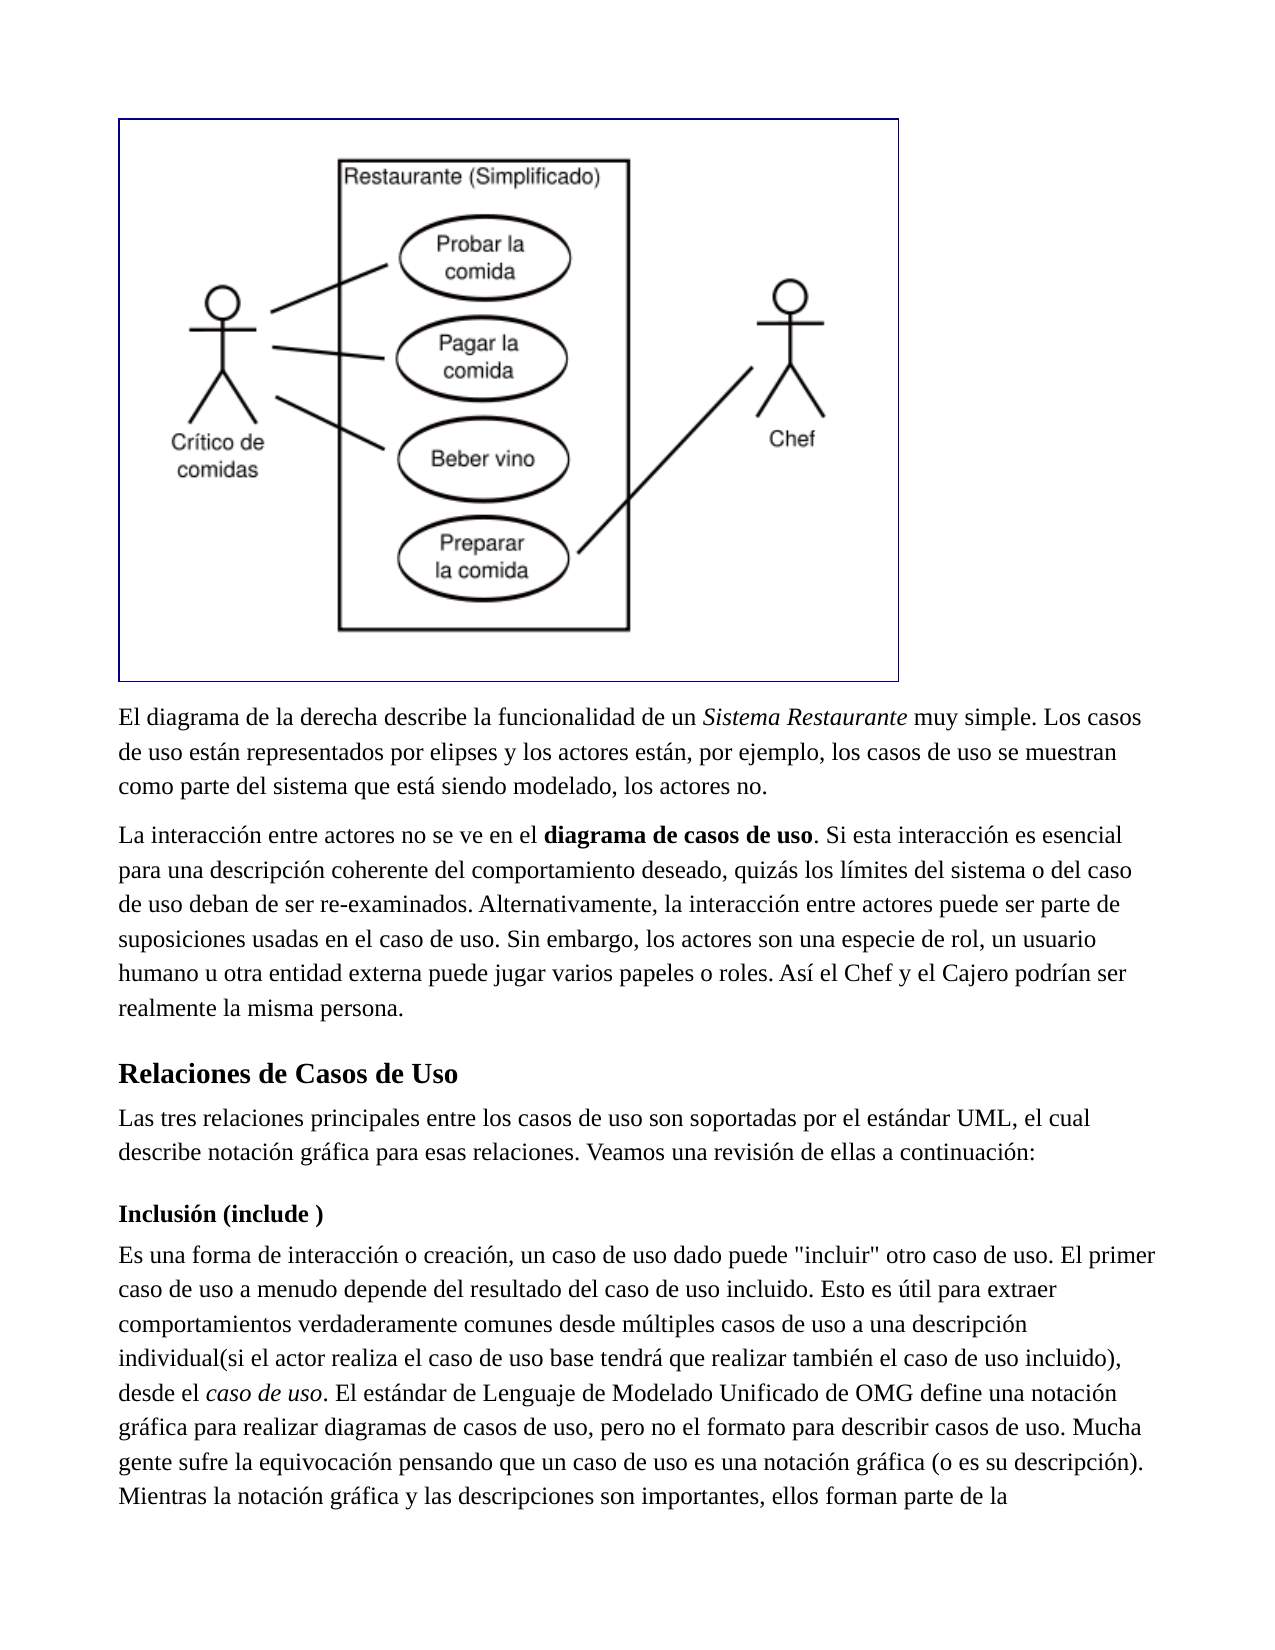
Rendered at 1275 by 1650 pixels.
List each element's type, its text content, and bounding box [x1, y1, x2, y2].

picture [120, 120, 898, 681]
text Las tres relaciones principales entre los casos de uso son soportadas por el estándar UML, el cual describe notación gráfica para esas relaciones. Veamos una revisión de ellas a continuación: [118, 1103, 1157, 1166]
text La interacción entre actores no se ve en el diagrama de casos de uso. Si esta interacción es esencial para una descripción coherente del comportamiento deseado, quizás los límites del sistema o del caso de uso deban de ser re-examinados. Alternativamente, la interacción entre actores puede ser parte de suposiciones usadas en el caso de uso. Sin embargo, los actores son una especie de rol, un usuario humano u otra entidad externa puede jugar varios papeles o roles. Así el Chef y el Cajero podrían ser realmente la misma persona. [118, 821, 1157, 1022]
subtitle Inclusión (include ) [118, 1199, 1157, 1227]
text El diagrama de la derecha describe la funcionalidad de un Sistema Restaurante muy simple. Los casos de uso están representados por elipses y los actores están, por ejemplo, los casos de uso se muestran como parte del sistema que está siendo modelado, los actores no. [118, 702, 1157, 800]
subtitle Relaciones de Casos de Uso [118, 1057, 1157, 1090]
text Es una forma de interacción o creación, un caso de uso dado puede "incluir" otro caso de uso. El primer caso de uso a menudo depende del resultado del caso de uso incluido. Esto es útil para extraer comportamientos verdaderamente comunes desde múltiples casos de uso a una descripción individual(si el actor realiza el caso de uso base tendrá que realizar también el caso de uso incluido), desde el caso de uso. El estándar de Lenguaje de Modelado Unificado de OMG define una notación gráfica para realizar diagramas de casos de uso, pero no el formato para describir casos de uso. Mucha gente sufre la equivocación pensando que un caso de uso es una notación gráfica (o es su descripción). Mientras la notación gráfica y las descripciones son importantes, ellos forman parte de la [118, 1240, 1157, 1510]
